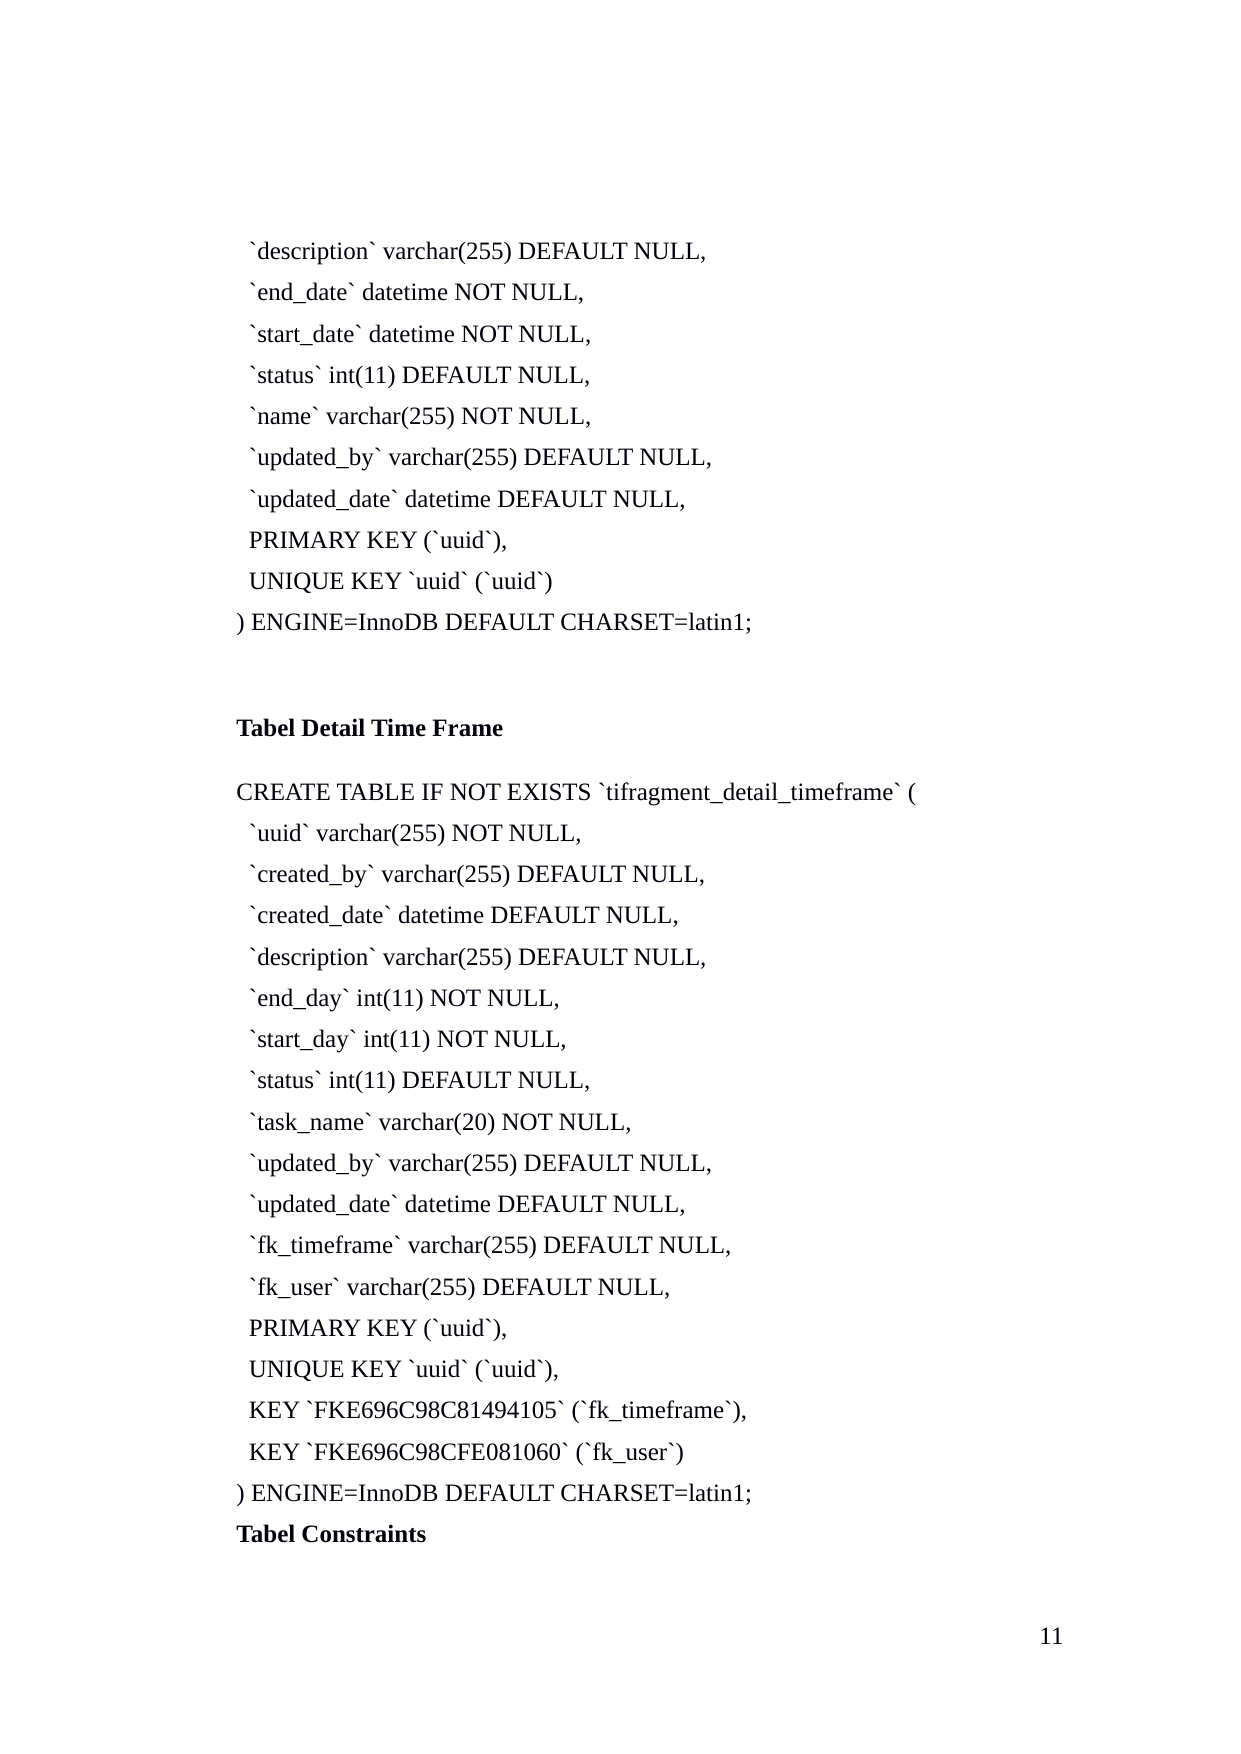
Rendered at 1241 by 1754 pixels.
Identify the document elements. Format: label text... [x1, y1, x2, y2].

text `start_day` int(11) NOT NULL, [236, 1024, 1063, 1053]
text `start_date` datetime NOT NULL, [236, 319, 1063, 347]
text KEY `FKE696C98C81494105` (`fk_timeframe`), [236, 1395, 1063, 1424]
text `end_day` int(11) NOT NULL, [236, 983, 1063, 1012]
text `updated_date` datetime DEFAULT NULL, [236, 1189, 1063, 1218]
text `description` varchar(255) DEFAULT NULL, [236, 236, 1063, 265]
text PRIMARY KEY (`uuid`), [236, 525, 1063, 554]
text `created_by` varchar(255) DEFAULT NULL, [236, 859, 1063, 888]
text UNIQUE KEY `uuid` (`uuid`), [236, 1354, 1063, 1383]
text ) ENGINE=InnoDB DEFAULT CHARSET=latin1; [236, 1478, 1063, 1507]
text Tabel Constraints [236, 1519, 1063, 1548]
text PRIMARY KEY (`uuid`), [236, 1313, 1063, 1342]
text ) ENGINE=InnoDB DEFAULT CHARSET=latin1; [236, 607, 1063, 636]
text `name` varchar(255) NOT NULL, [236, 401, 1063, 430]
text `end_date` datetime NOT NULL, [236, 277, 1063, 306]
text `uuid` varchar(255) NOT NULL, [236, 818, 1063, 847]
text `description` varchar(255) DEFAULT NULL, [236, 942, 1063, 970]
text `updated_by` varchar(255) DEFAULT NULL, [236, 442, 1063, 471]
text `created_date` datetime DEFAULT NULL, [236, 900, 1063, 929]
text `task_name` varchar(20) NOT NULL, [236, 1107, 1063, 1135]
text `updated_date` datetime DEFAULT NULL, [236, 484, 1063, 512]
text KEY `FKE696C98CFE081060` (`fk_user`) [236, 1437, 1063, 1465]
text `updated_by` varchar(255) DEFAULT NULL, [236, 1148, 1063, 1177]
text `status` int(11) DEFAULT NULL, [236, 360, 1063, 389]
text UNIQUE KEY `uuid` (`uuid`) [236, 566, 1063, 595]
text `fk_user` varchar(255) DEFAULT NULL, [236, 1272, 1063, 1300]
text CREATE TABLE IF NOT EXISTS `tifragment_detail_timeframe` ( [236, 777, 1063, 805]
text Tabel Detail Time Frame [236, 713, 1063, 741]
text `status` int(11) DEFAULT NULL, [236, 1065, 1063, 1094]
text `fk_timeframe` varchar(255) DEFAULT NULL, [236, 1230, 1063, 1259]
